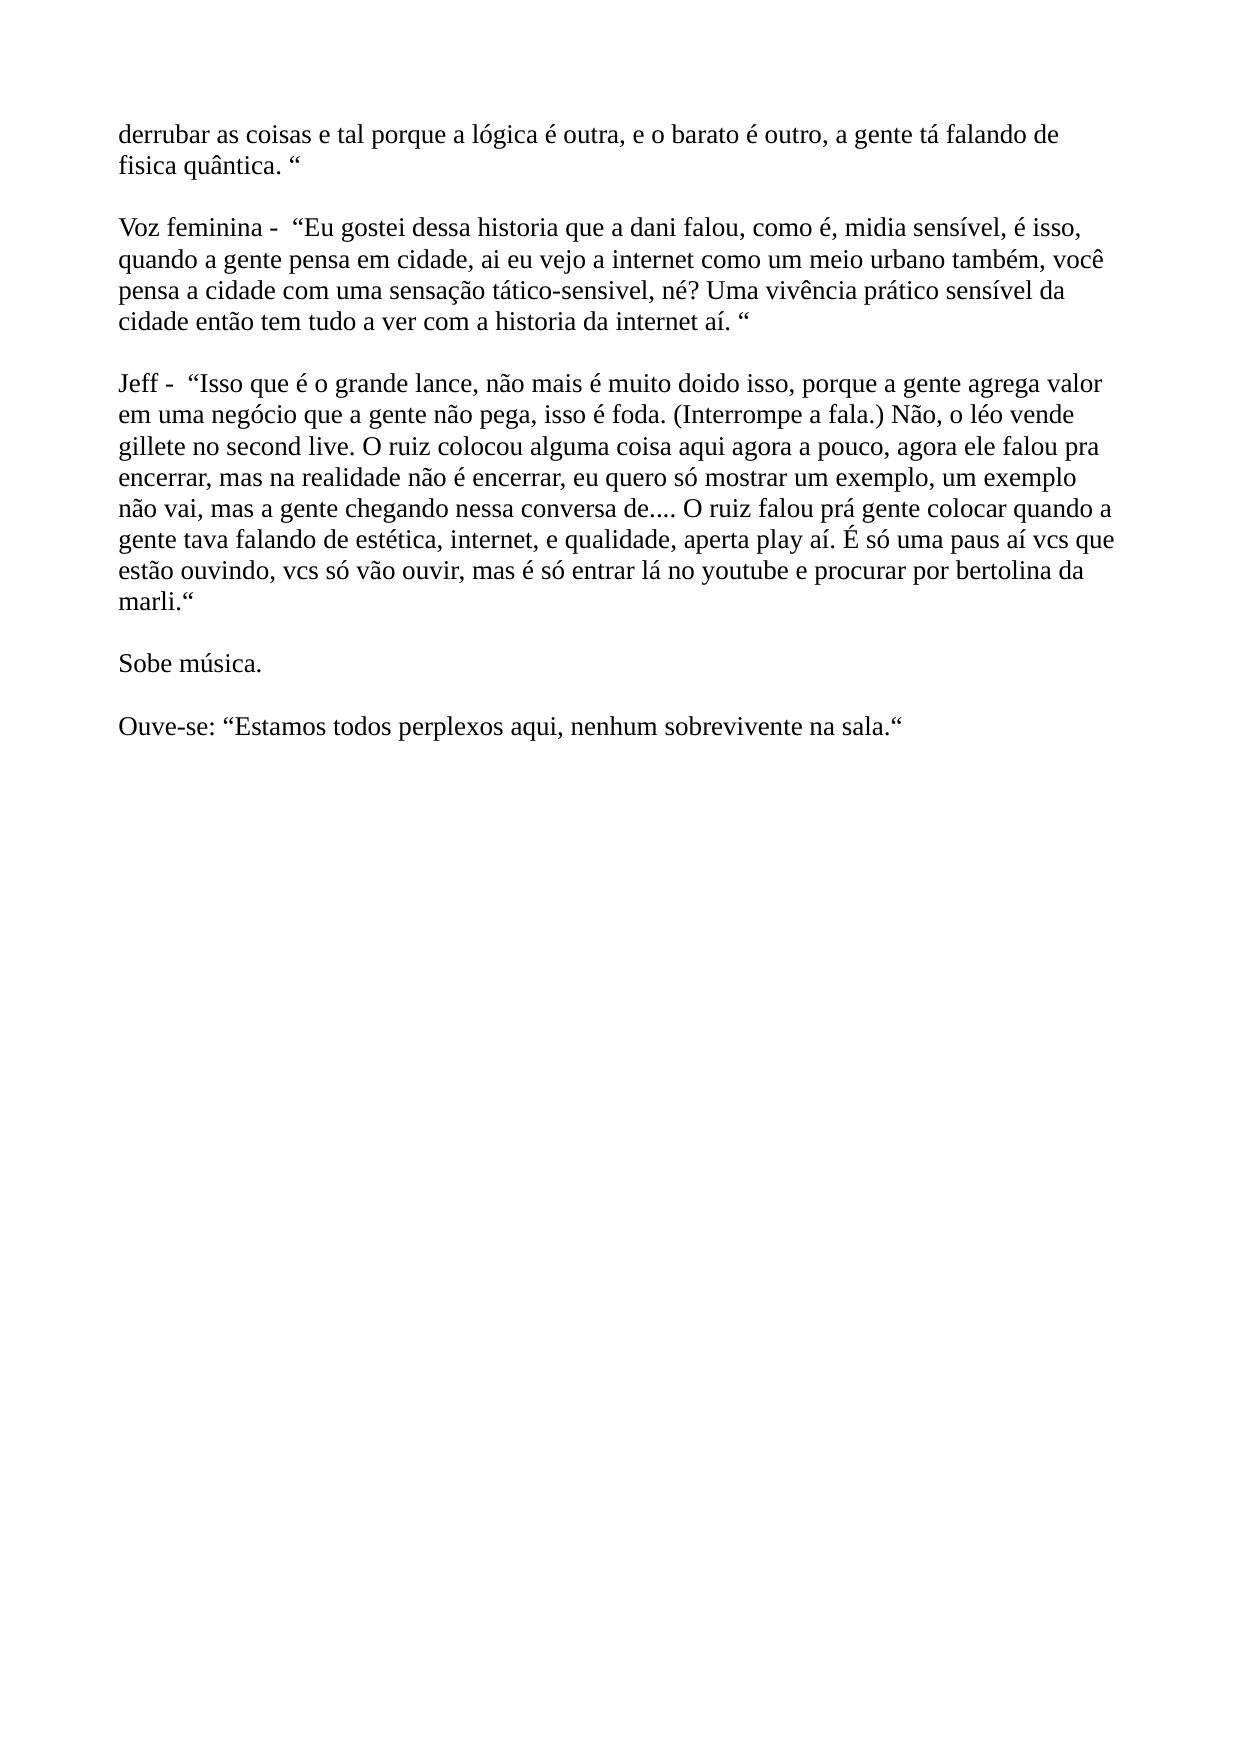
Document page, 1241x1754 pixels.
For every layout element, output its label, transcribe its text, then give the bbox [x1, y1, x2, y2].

text Voz feminina - “Eu gostei dessa historia que a dani falou, como é, midia sensível, é isso, quando a gente pensa em cidade, ai eu vejo a internet como um meio urbano também, você pensa a cidade com uma sensação tático-sensivel, né? Uma vivência prático sensível da cidade então tem tudo a ver com a historia da internet aí. “ [118, 212, 1122, 336]
text Sobe música. [118, 648, 1122, 679]
text Jeff - “Isso que é o grande lance, não mais é muito doido isso, porque a gente agrega valor em uma negócio que a gente não pega, isso é foda. (Interrompe a fala.) Não, o léo vende gillete no second live. O ruiz colocou alguma coisa aqui agora a pouco, agora ele falou pra encerrar, mas na realidade não é encerrar, eu quero só mostrar um exemplo, um exemplo não vai, mas a gente chegando nessa conversa de.... O ruiz falou prá gente colocar quando a gente tava falando de estética, internet, e qualidade, aperta play aí. É só uma paus aí vcs que estão ouvindo, vcs só vão ouvir, mas é só entrar lá no youtube e procurar por bertolina da marli.“ [118, 367, 1122, 616]
text Ouve-se: “Estamos todos perplexos aqui, nenhum sobrevivente na sala.“ [118, 710, 1122, 741]
text derrubar as coisas e tal porque a lógica é outra, e o barato é outro, a gente tá falando de fisica quântica. “ [118, 118, 1122, 180]
